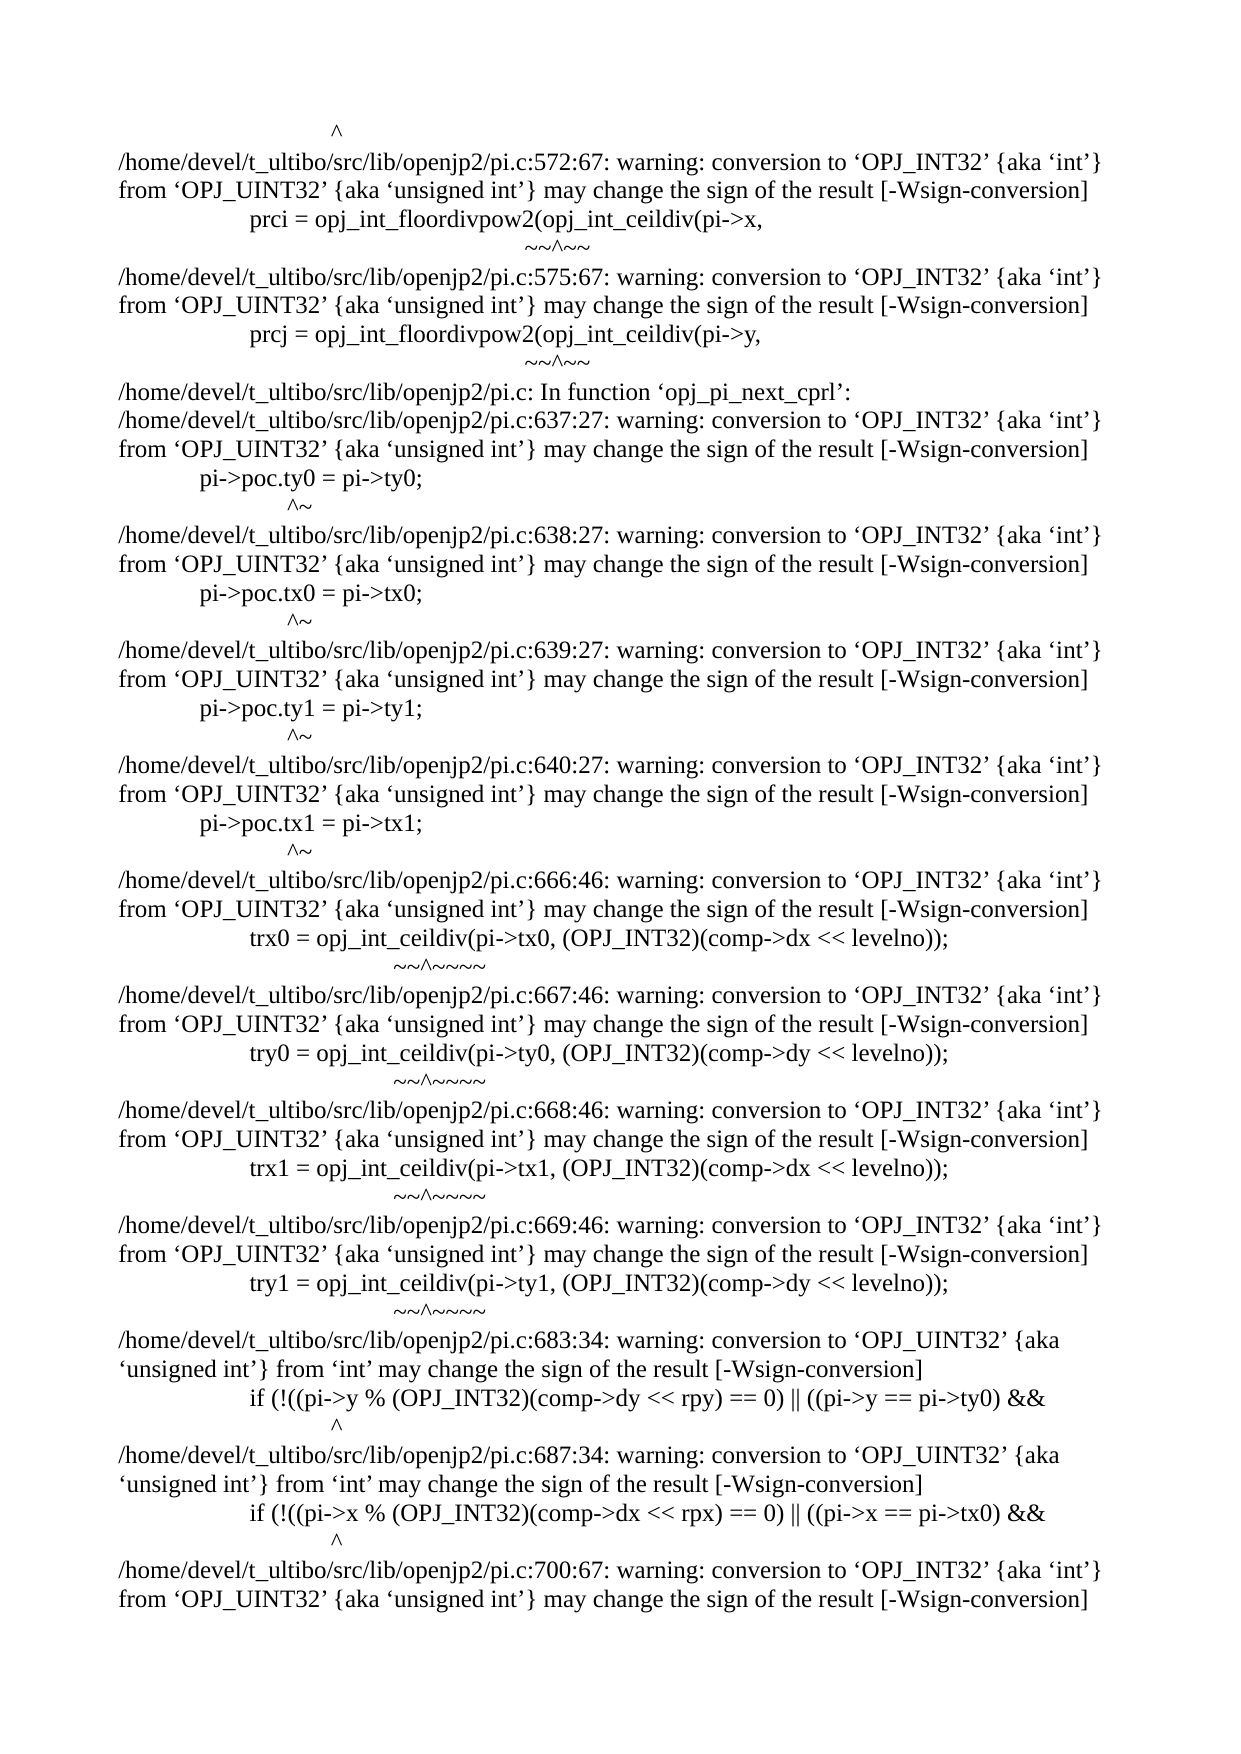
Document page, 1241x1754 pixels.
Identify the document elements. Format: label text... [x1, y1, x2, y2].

text ~~^~~ [118, 233, 1122, 262]
text prci = opj_int_floordivpow2(opj_int_ceildiv(pi->x, [118, 204, 1122, 233]
text /home/devel/t_ultibo/src/lib/openjp2/pi.c:669:46: warning: conversion to ‘OPJ_INT32’ {aka ‘int’} from ‘OPJ_UINT32’ {aka ‘unsigned int’} may change the sign of the result [-Wsign-conversion] [118, 1211, 1122, 1268]
text ^~ [118, 607, 1122, 636]
text trx1 = opj_int_ceildiv(pi->tx1, (OPJ_INT32)(comp->dx << levelno)); [118, 1153, 1122, 1182]
text pi->poc.ty0 = pi->ty0; [118, 463, 1122, 492]
text pi->poc.tx0 = pi->tx0; [118, 578, 1122, 607]
text /home/devel/t_ultibo/src/lib/openjp2/pi.c:572:67: warning: conversion to ‘OPJ_INT32’ {aka ‘int’} from ‘OPJ_UINT32’ {aka ‘unsigned int’} may change the sign of the result [-Wsign-conversion] [118, 147, 1122, 204]
text /home/devel/t_ultibo/src/lib/openjp2/pi.c:666:46: warning: conversion to ‘OPJ_INT32’ {aka ‘int’} from ‘OPJ_UINT32’ {aka ‘unsigned int’} may change the sign of the result [-Wsign-conversion] [118, 866, 1122, 923]
text /home/devel/t_ultibo/src/lib/openjp2/pi.c:637:27: warning: conversion to ‘OPJ_INT32’ {aka ‘int’} from ‘OPJ_UINT32’ {aka ‘unsigned int’} may change the sign of the result [-Wsign-conversion] [118, 406, 1122, 463]
text /home/devel/t_ultibo/src/lib/openjp2/pi.c:640:27: warning: conversion to ‘OPJ_INT32’ {aka ‘int’} from ‘OPJ_UINT32’ {aka ‘unsigned int’} may change the sign of the result [-Wsign-conversion] [118, 751, 1122, 808]
text try0 = opj_int_ceildiv(pi->ty0, (OPJ_INT32)(comp->dy << levelno)); [118, 1038, 1122, 1067]
text ~~^~~~~ [118, 1067, 1122, 1096]
text /home/devel/t_ultibo/src/lib/openjp2/pi.c:575:67: warning: conversion to ‘OPJ_INT32’ {aka ‘int’} from ‘OPJ_UINT32’ {aka ‘unsigned int’} may change the sign of the result [-Wsign-conversion] [118, 262, 1122, 319]
text ^~ [118, 837, 1122, 866]
text /home/devel/t_ultibo/src/lib/openjp2/pi.c:667:46: warning: conversion to ‘OPJ_INT32’ {aka ‘int’} from ‘OPJ_UINT32’ {aka ‘unsigned int’} may change the sign of the result [-Wsign-conversion] [118, 981, 1122, 1038]
text ^ [118, 1412, 1122, 1441]
text trx0 = opj_int_ceildiv(pi->tx0, (OPJ_INT32)(comp->dx << levelno)); [118, 923, 1122, 952]
text ~~^~~ [118, 348, 1122, 377]
text pi->poc.tx1 = pi->tx1; [118, 808, 1122, 837]
text if (!((pi->x % (OPJ_INT32)(comp->dx << rpx) == 0) || ((pi->x == pi->tx0) && [118, 1498, 1122, 1527]
text ^ [118, 1527, 1122, 1556]
text /home/devel/t_ultibo/src/lib/openjp2/pi.c:638:27: warning: conversion to ‘OPJ_INT32’ {aka ‘int’} from ‘OPJ_UINT32’ {aka ‘unsigned int’} may change the sign of the result [-Wsign-conversion] [118, 521, 1122, 578]
text ~~^~~~~ [118, 952, 1122, 981]
text /home/devel/t_ultibo/src/lib/openjp2/pi.c:687:34: warning: conversion to ‘OPJ_UINT32’ {aka ‘unsigned int’} from ‘int’ may change the sign of the result [-Wsign-conversion] [118, 1441, 1122, 1498]
text ^ [118, 118, 1122, 147]
text ^~ [118, 492, 1122, 521]
text ^~ [118, 722, 1122, 751]
text pi->poc.ty1 = pi->ty1; [118, 693, 1122, 722]
text /home/devel/t_ultibo/src/lib/openjp2/pi.c:683:34: warning: conversion to ‘OPJ_UINT32’ {aka ‘unsigned int’} from ‘int’ may change the sign of the result [-Wsign-conversion] [118, 1326, 1122, 1383]
text try1 = opj_int_ceildiv(pi->ty1, (OPJ_INT32)(comp->dy << levelno)); [118, 1268, 1122, 1297]
text /home/devel/t_ultibo/src/lib/openjp2/pi.c: In function ‘opj_pi_next_cprl’: [118, 377, 1122, 406]
text /home/devel/t_ultibo/src/lib/openjp2/pi.c:668:46: warning: conversion to ‘OPJ_INT32’ {aka ‘int’} from ‘OPJ_UINT32’ {aka ‘unsigned int’} may change the sign of the result [-Wsign-conversion] [118, 1096, 1122, 1153]
text ~~^~~~~ [118, 1297, 1122, 1326]
text ~~^~~~~ [118, 1182, 1122, 1211]
text if (!((pi->y % (OPJ_INT32)(comp->dy << rpy) == 0) || ((pi->y == pi->ty0) && [118, 1383, 1122, 1412]
text /home/devel/t_ultibo/src/lib/openjp2/pi.c:700:67: warning: conversion to ‘OPJ_INT32’ {aka ‘int’} from ‘OPJ_UINT32’ {aka ‘unsigned int’} may change the sign of the result [-Wsign-conversion] [118, 1556, 1122, 1613]
text prcj = opj_int_floordivpow2(opj_int_ceildiv(pi->y, [118, 319, 1122, 348]
text /home/devel/t_ultibo/src/lib/openjp2/pi.c:639:27: warning: conversion to ‘OPJ_INT32’ {aka ‘int’} from ‘OPJ_UINT32’ {aka ‘unsigned int’} may change the sign of the result [-Wsign-conversion] [118, 636, 1122, 693]
